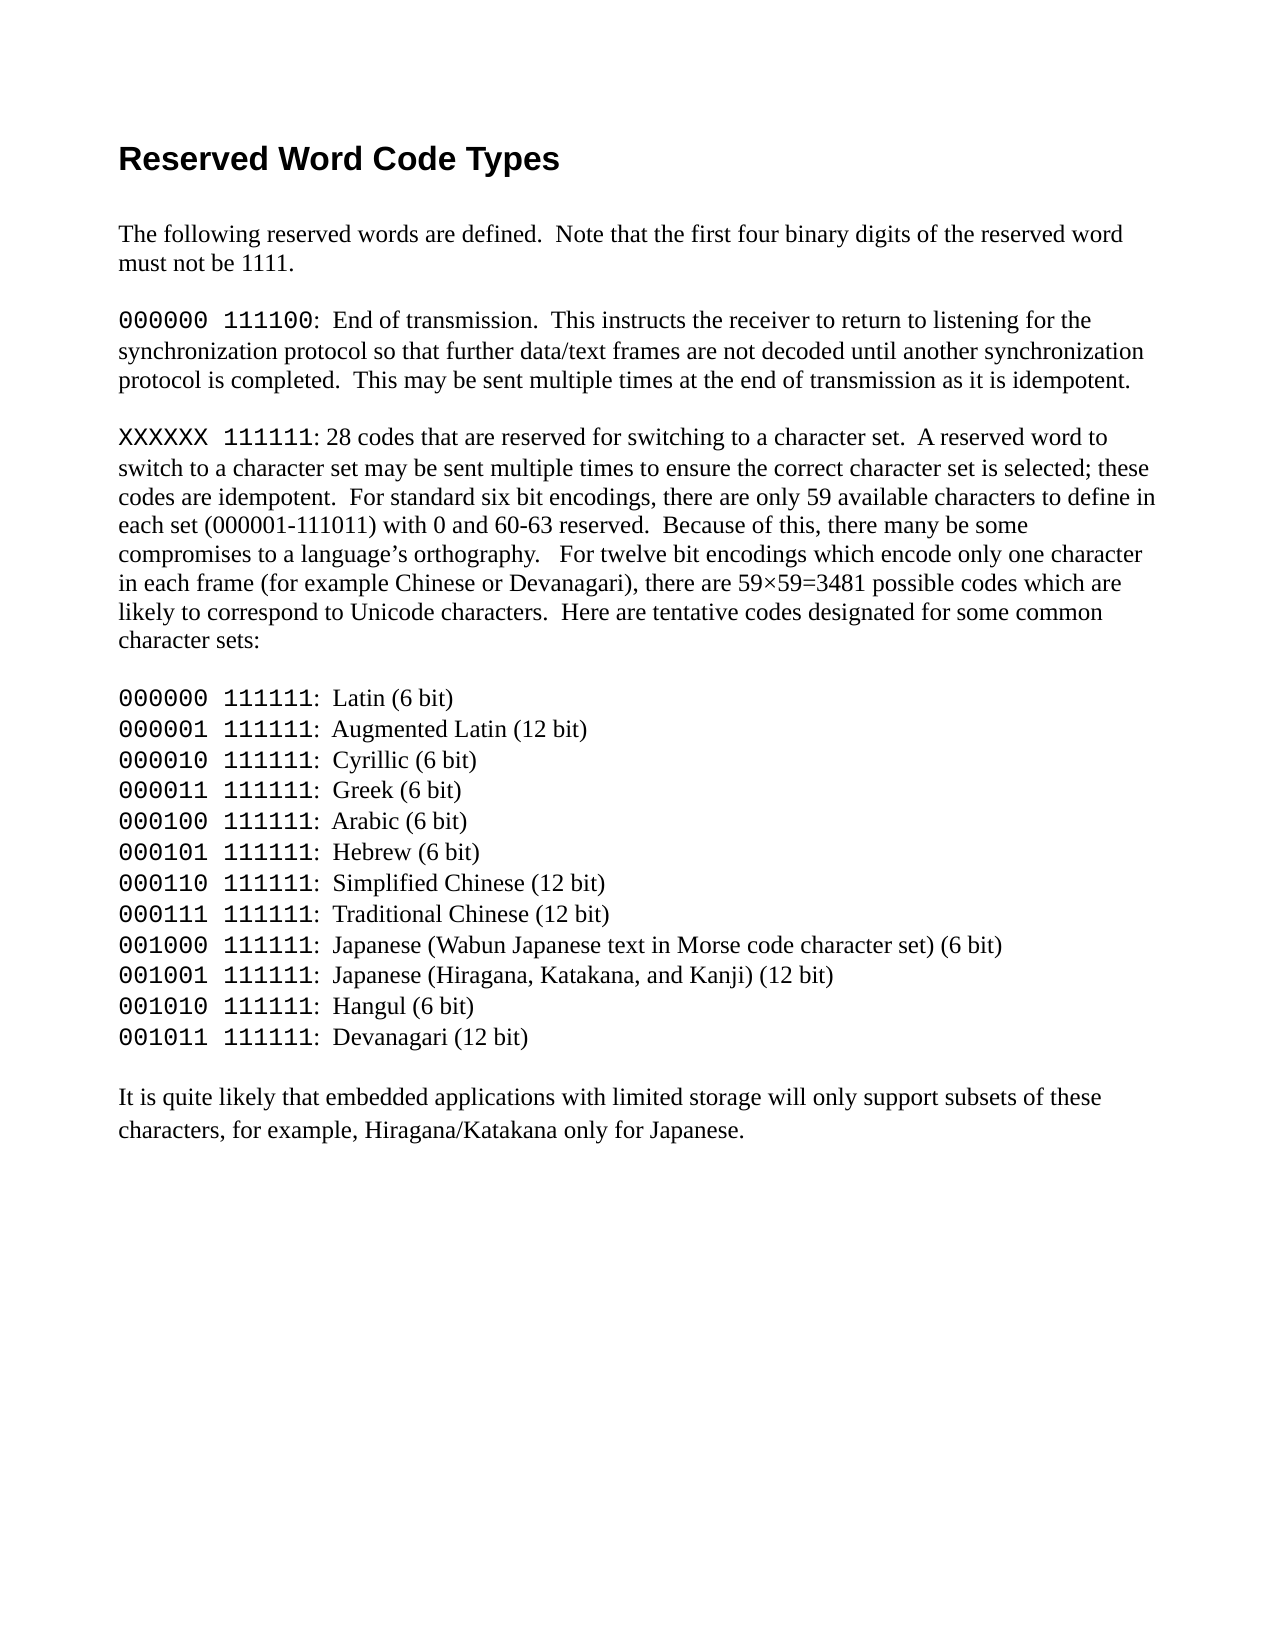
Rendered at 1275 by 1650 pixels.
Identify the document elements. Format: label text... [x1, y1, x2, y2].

text 000000 111111: Latin (6 bit) [118, 683, 1157, 714]
text 001010 111111: Hangul (6 bit) [118, 991, 1157, 1022]
text 001011 111111: Devanagari (12 bit) [118, 1022, 1157, 1053]
text 000000 111100: End of transmission. This instructs the receiver to return to listening for the synchronization protocol so that further data/text frames are not decoded until another synchronization protocol is completed. This may be sent multiple times at the end of transmission as it is idempotent. [118, 305, 1157, 393]
text 000110 111111: Simplified Chinese (12 bit) [118, 868, 1157, 899]
text 000011 111111: Greek (6 bit) [118, 776, 1157, 806]
text 000001 111111: Augmented Latin (12 bit) [118, 714, 1157, 745]
text 001000 111111: Japanese (Wabun Japanese text in Morse code character set) (6 bit) [118, 930, 1157, 961]
text The following reserved words are defined. Note that the first four binary digits of the reserved word must not be 1111. [118, 219, 1157, 276]
text 000111 111111: Traditional Chinese (12 bit) [118, 899, 1157, 930]
text 000101 111111: Hebrew (6 bit) [118, 837, 1157, 868]
subtitle It is quite likely that embedded applications with limited storage will only support subsets of these characters, for example, Hiragana/Katakana only for Japanese. [118, 1082, 1157, 1143]
subtitle Reserved Word Code Types [118, 139, 1157, 178]
text 000010 111111: Cyrillic (6 bit) [118, 745, 1157, 776]
text 000100 111111: Arabic (6 bit) [118, 806, 1157, 837]
text 001001 111111: Japanese (Hiragana, Katakana, and Kanji) (12 bit) [118, 961, 1157, 991]
